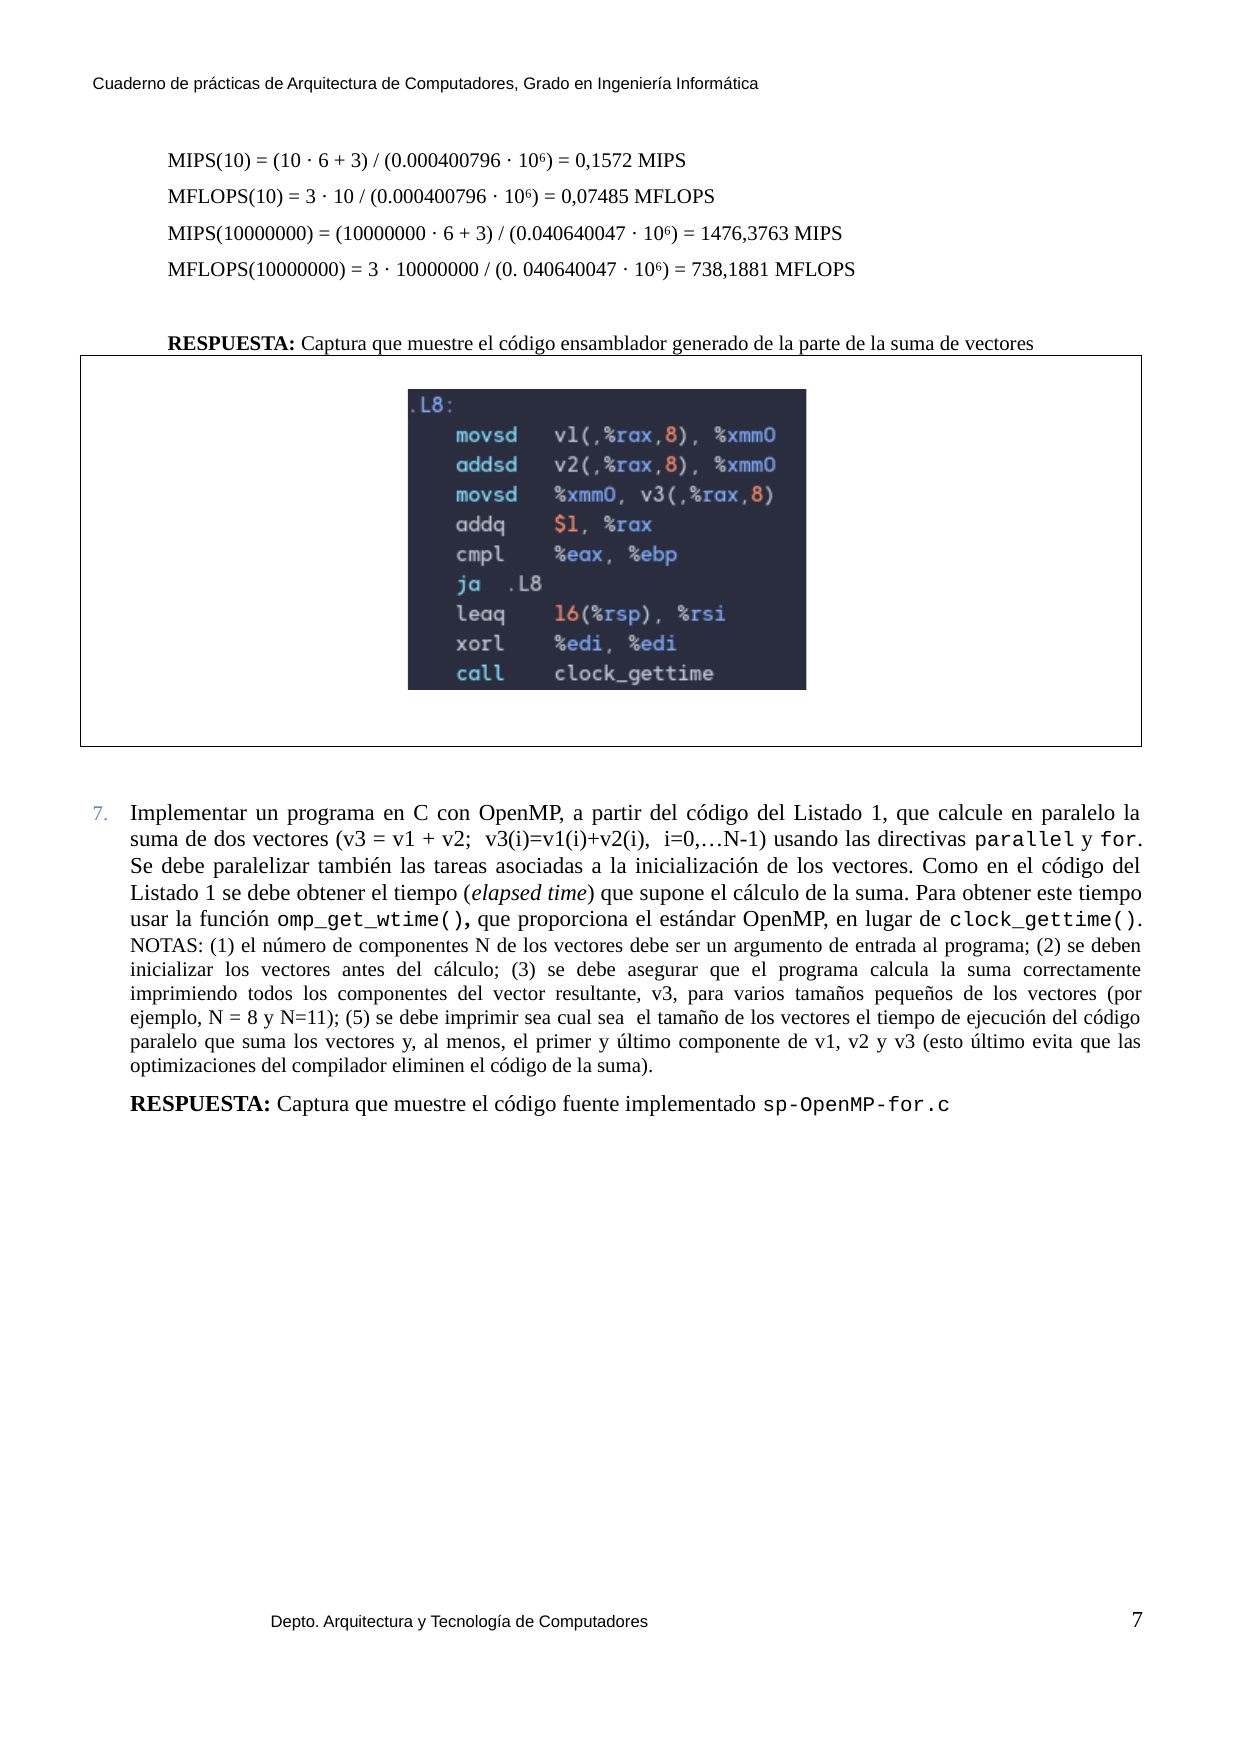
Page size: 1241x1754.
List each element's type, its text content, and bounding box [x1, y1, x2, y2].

text RESPUESTA: Captura que muestre el código fuente implementado sp-OpenMP-for.c [130, 1090, 1143, 1117]
text MIPS(10000000) = (10000000 · 6 + 3) / (0.040640047 · 10⁶) = 1476,3763 MIPS [167, 221, 1143, 245]
table_header [81, 356, 1141, 746]
picture [407, 389, 807, 690]
text MIPS(10) = (10 · 6 + 3) / (0.000400796 · 10⁶) = 0,1572 MIPS [167, 148, 1143, 172]
text MFLOPS(10000000) = 3 · 10000000 / (0. 040640047 · 10⁶) = 738,1881 MFLOPS [167, 257, 1143, 281]
text MFLOPS(10) = 3 · 10 / (0.000400796 · 10⁶) = 0,07485 MFLOPS [167, 184, 1143, 208]
list Implementar un programa en C con OpenMP, a partir del código del Listado 1, que calcule en paralelo la suma de dos vectores (v3 = v1 + v2; v3(i)=v1(i)+v2(i), i=0,…N-1) usando las directivas parallel y for. Se debe paralelizar también las tareas asociadas a la inicialización de los vectores. Como en el código del Listado 1 se debe obtener el tiempo (elapsed time) que supone el cálculo de la suma. Para obtener este tiempo usar la función omp_get_wtime(), que proporciona el estándar OpenMP, en lugar de clock_gettime(). NOTAS: (1) el número de componentes N de los vectores debe ser un argumento de entrada al programa; (2) se deben inicializar los vectores antes del cálculo; (3) se debe asegurar que el programa calcula la suma correctamente imprimiendo todos los componentes del vector resultante, v3, para varios tamaños pequeños de los vectores (por ejemplo, N = 8 y N=11); (5) se debe imprimir sea cual sea el tamaño de los vectores el tiempo de ejecución del código paralelo que suma los vectores y, al menos, el primer y último componente de v1, v2 y v3 (esto último evita que las optimizaciones del compilador eliminen el código de la suma). [92, 798, 1143, 1077]
text RESPUESTA: Captura que muestre el código ensamblador generado de la parte de la suma de vectores [167, 331, 1143, 354]
